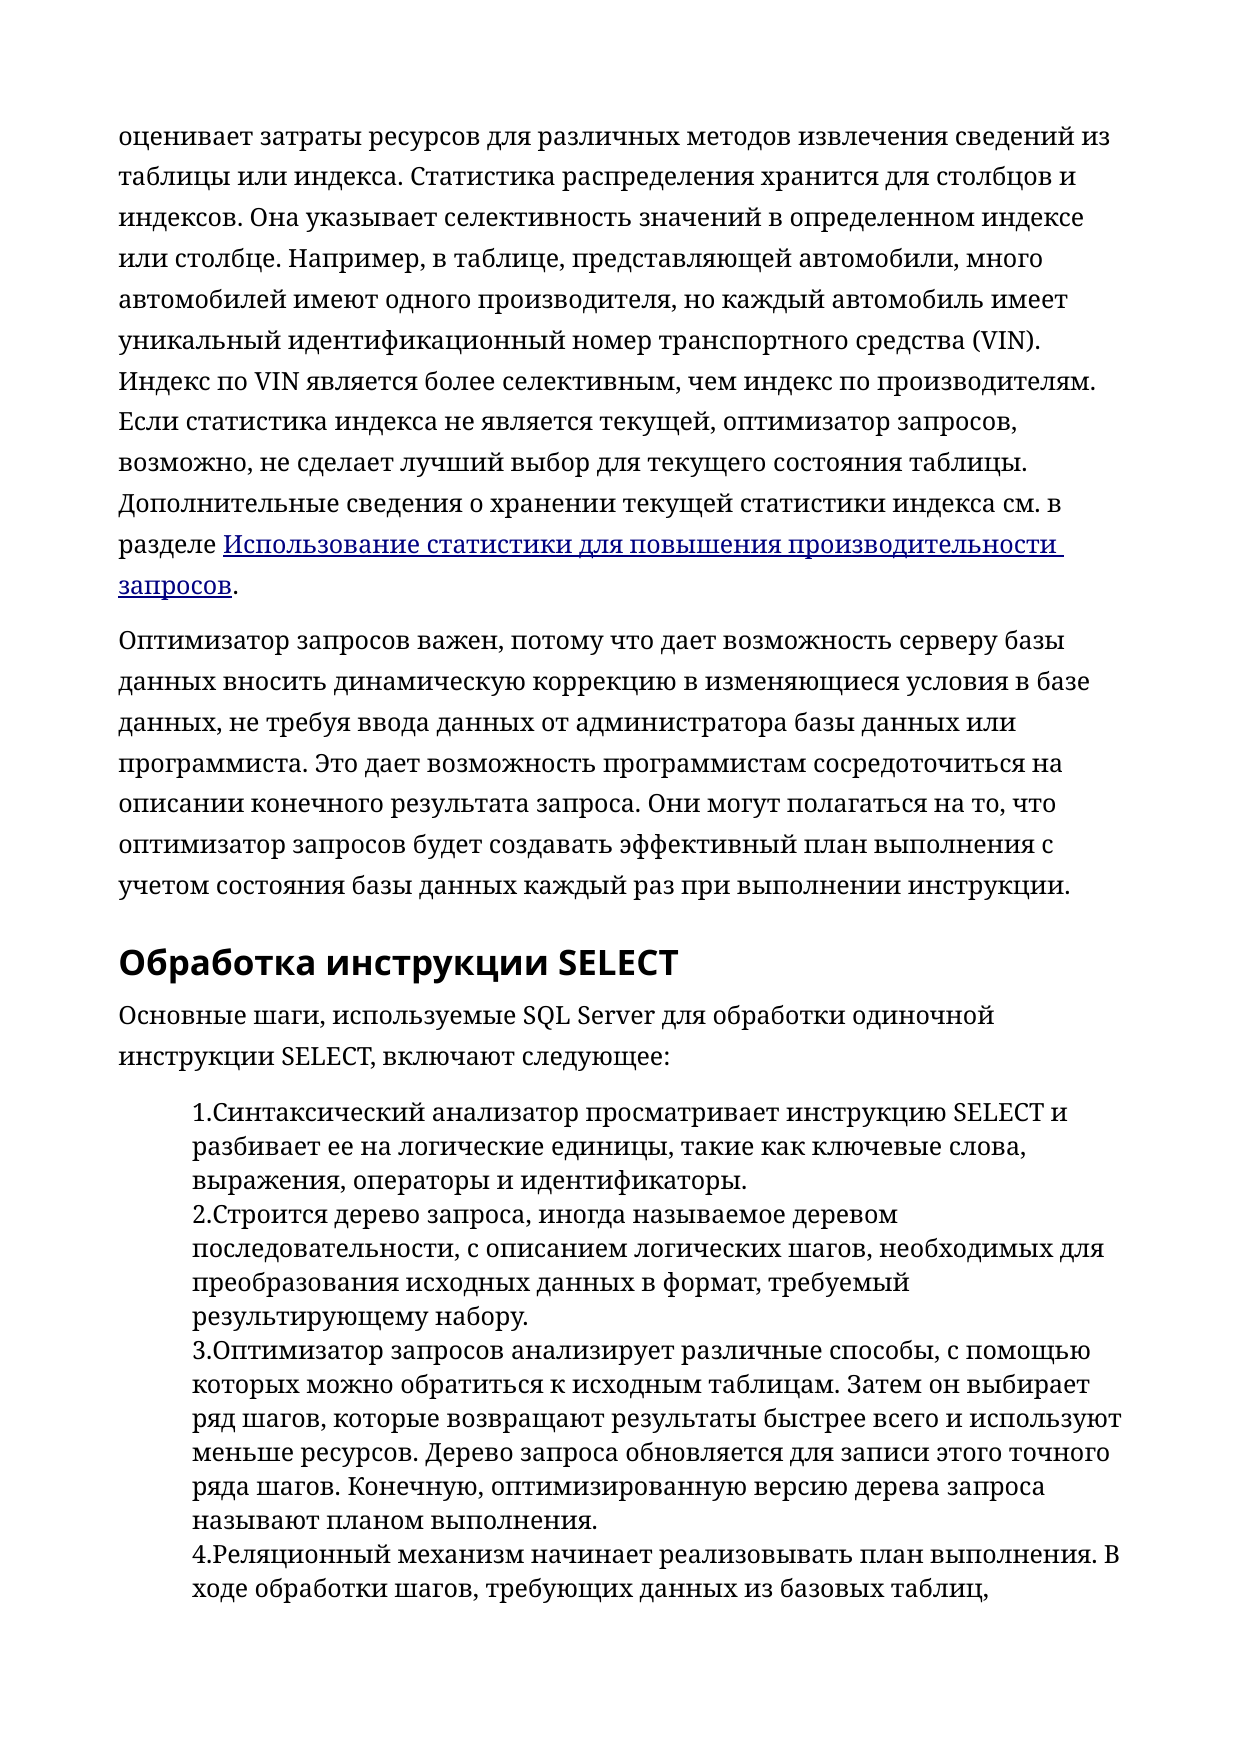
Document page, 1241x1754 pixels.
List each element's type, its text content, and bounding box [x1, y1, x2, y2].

text Основные шаги, используемые SQL Server для обработки одиночной инструкции SELECT, включают следующее: [118, 998, 1122, 1073]
list Реляционный механизм начинает реализовывать план выполнения. В ходе обработки шагов, требующих данных из базовых таблиц, [118, 1537, 1122, 1605]
list Синтаксический анализатор просматривает инструкцию SELECT и разбивает ее на логические единицы, такие как ключевые слова, выражения, операторы и идентификаторы. [118, 1094, 1122, 1196]
text Оптимизатор запросов важен, потому что дает возможность серверу базы данных вносить динамическую коррекцию в изменяющиеся условия в базе данных, не требуя ввода данных от администратора базы данных или программиста. Это дает возможность программистам сосредоточиться на описании конечного результата запроса. Они могут полагаться на то, что оптимизатор запросов будет создавать эффективный план выполнения с учетом состояния базы данных каждый раз при выполнении инструкции. [118, 623, 1122, 902]
list Оптимизатор запросов анализирует различные способы, с помощью которых можно обратиться к исходным таблицам. Затем он выбирает ряд шагов, которые возвращают результаты быстрее всего и используют меньше ресурсов. Дерево запроса обновляется для записи этого точного ряда шагов. Конечную, оптимизированную версию дерева запроса называют планом выполнения. [118, 1333, 1122, 1537]
subtitle Обработка инструкции SELECT [118, 938, 1122, 985]
list Строится дерево запроса, иногда называемое деревом последовательности, с описанием логических шагов, необходимых для преобразования исходных данных в формат, требуемый результирующему набору. [118, 1196, 1122, 1333]
text оценивает затраты ресурсов для различных методов извлечения сведений из таблицы или индекса. Статистика распределения хранится для столбцов и индексов. Она указывает селективность значений в определенном индексе или столбце. Например, в таблице, представляющей автомобили, много автомобилей имеют одного производителя, но каждый автомобиль имеет уникальный идентификационный номер транспортного средства (VIN). Индекс по VIN является более селективным, чем индекс по производителям. Если статистика индекса не является текущей, оптимизатор запросов, возможно, не сделает лучший выбор для текущего состояния таблицы. Дополнительные сведения о хранении текущей статистики индекса см. в разделе Использование статистики для повышения производительности запросов. [118, 118, 1122, 601]
